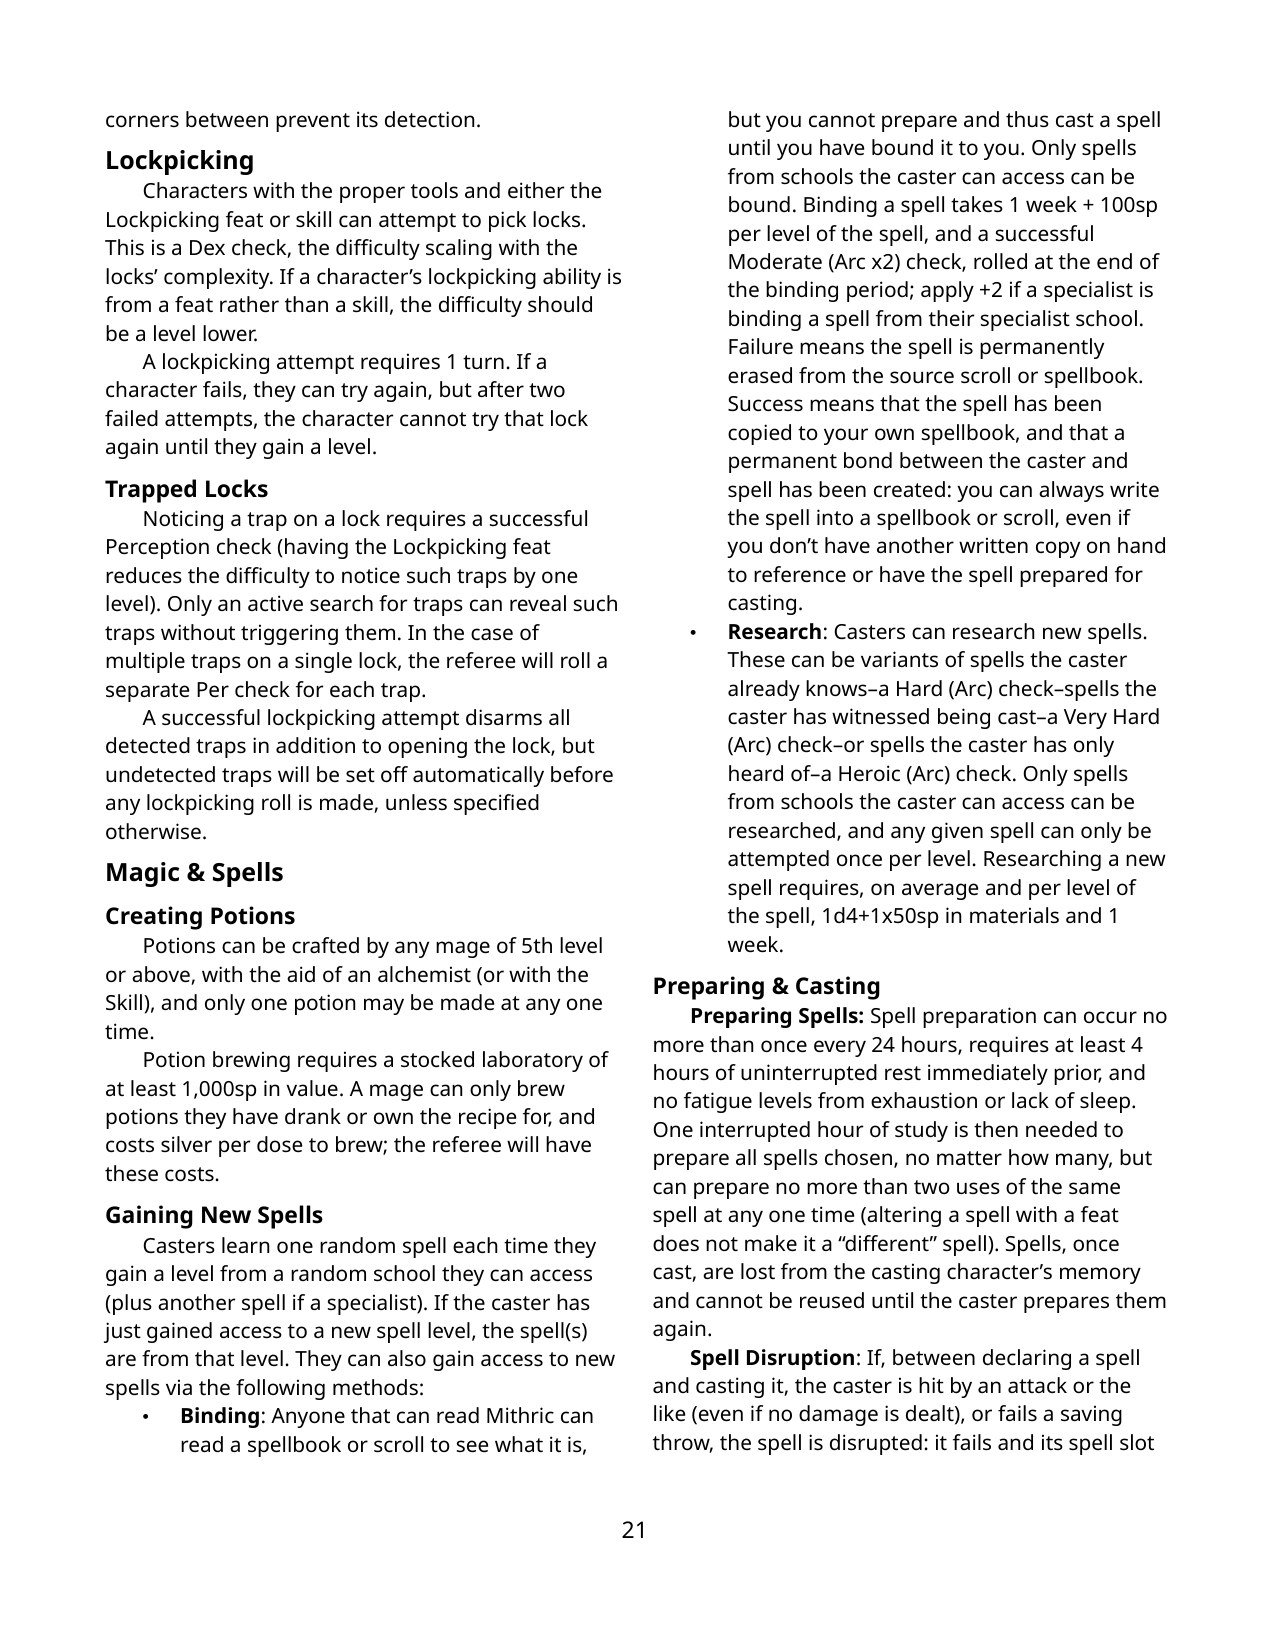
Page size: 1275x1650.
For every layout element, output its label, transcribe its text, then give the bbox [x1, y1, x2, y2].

text A lockpicking attempt requires 1 turn. If a character fails, they can try again, but after two failed attempts, the character cannot try that lock again until they gain a level. [105, 347, 622, 461]
text Potion brewing requires a stocked laboratory of at least 1,000sp in value. A mage can only brew potions they have drank or own the recipe for, and costs silver per dose to brew; the referee will have these costs. [105, 1045, 622, 1187]
text Preparing Spells: Spell preparation can occur no more than once every 24 hours, requires at least 4 hours of uninterrupted rest immediately prior, and no fatigue levels from exhaustion or lack of sleep. One interrupted hour of study is then needed to prepare all spells chosen, no matter how many, but can prepare no more than two uses of the same spell at any one time (altering a spell with a feat does not make it a “different” spell). Spells, once cast, are lost from the casting character’s memory and cannot be reused until the caster prepares them again. [652, 1001, 1170, 1343]
text Noticing a trap on a lock requires a successful Perception check (having the Lockpicking feat reduces the difficulty to notice such traps by one level). Only an active search for traps can reveal such traps without triggering them. In the case of multiple traps on a single lock, the referee will roll a separate Per check for each trap. [105, 504, 622, 703]
text Casters learn one random spell each time they gain a level from a random school they can access (plus another spell if a specialist). If the caster has just gained access to a new spell level, the spell(s) are from that level. They can also gain access to new spells via the following methods: [105, 1231, 622, 1401]
list Research: Casters can research new spells. These can be variants of spells the caster already knows–a Hard (Arc) check–spells the caster has witnessed being cast–a Very Hard (Arc) check–or spells the caster has only heard of–a Heroic (Arc) check. Only spells from schools the caster can access can be researched, and any given spell can only be attempted once per level. Researching a new spell requires, on average and per level of the spell, 1d4+1x50sp in materials and 1 week. [690, 617, 1170, 958]
text Characters with the proper tools and either the Lockpicking feat or skill can attempt to pick locks. This is a Dex check, the difficulty scaling with the locks’ complexity. If a character’s lockpicking ability is from a feat rather than a skill, the difficulty should be a level lower. [105, 176, 622, 347]
subtitle Gaining New Spells [105, 1199, 622, 1231]
text Spell Disruption: If, between declaring a spell and casting it, the caster is hit by an attack or the like (even if no damage is dealt), or fails a saving throw, the spell is disrupted: it fails and its spell slot [652, 1343, 1170, 1456]
subtitle Magic & Spells [105, 854, 622, 888]
text corners between prevent its detection. [105, 105, 622, 133]
subtitle Preparing & Casting [652, 970, 1170, 1001]
list but you cannot prepare and thus cast a spell until you have bound it to you. Only spells from schools the caster can access can be bound. Binding a spell takes 1 week + 100sp per level of the spell, and a successful Moderate (Arc x2) check, rolled at the end of the binding period; apply +2 if a specialist is binding a spell from their specialist school. Failure means the spell is permanently erased from the source scroll or spellbook. Success means that the spell has been copied to your own spellbook, and that a permanent bond between the caster and spell has been created: you can always write the spell into a spellbook or scroll, even if you don’t have another written copy on hand to reference or have the spell prepared for casting. [690, 105, 1170, 617]
list Binding: Anyone that can read Mithric can read a spellbook or scroll to see what it is, [142, 1401, 622, 1458]
subtitle Trapped Locks [105, 473, 622, 504]
text A successful lockpicking attempt disarms all detected traps in addition to opening the lock, but undetected traps will be set off automatically before any lockpicking roll is made, unless specified otherwise. [105, 703, 622, 845]
text Potions can be crafted by any mage of 5th level or above, with the aid of an alchemist (or with the Skill), and only one potion may be made at any one time. [105, 932, 622, 1045]
subtitle Creating Potions [105, 900, 622, 932]
subtitle Lockpicking [105, 142, 622, 176]
